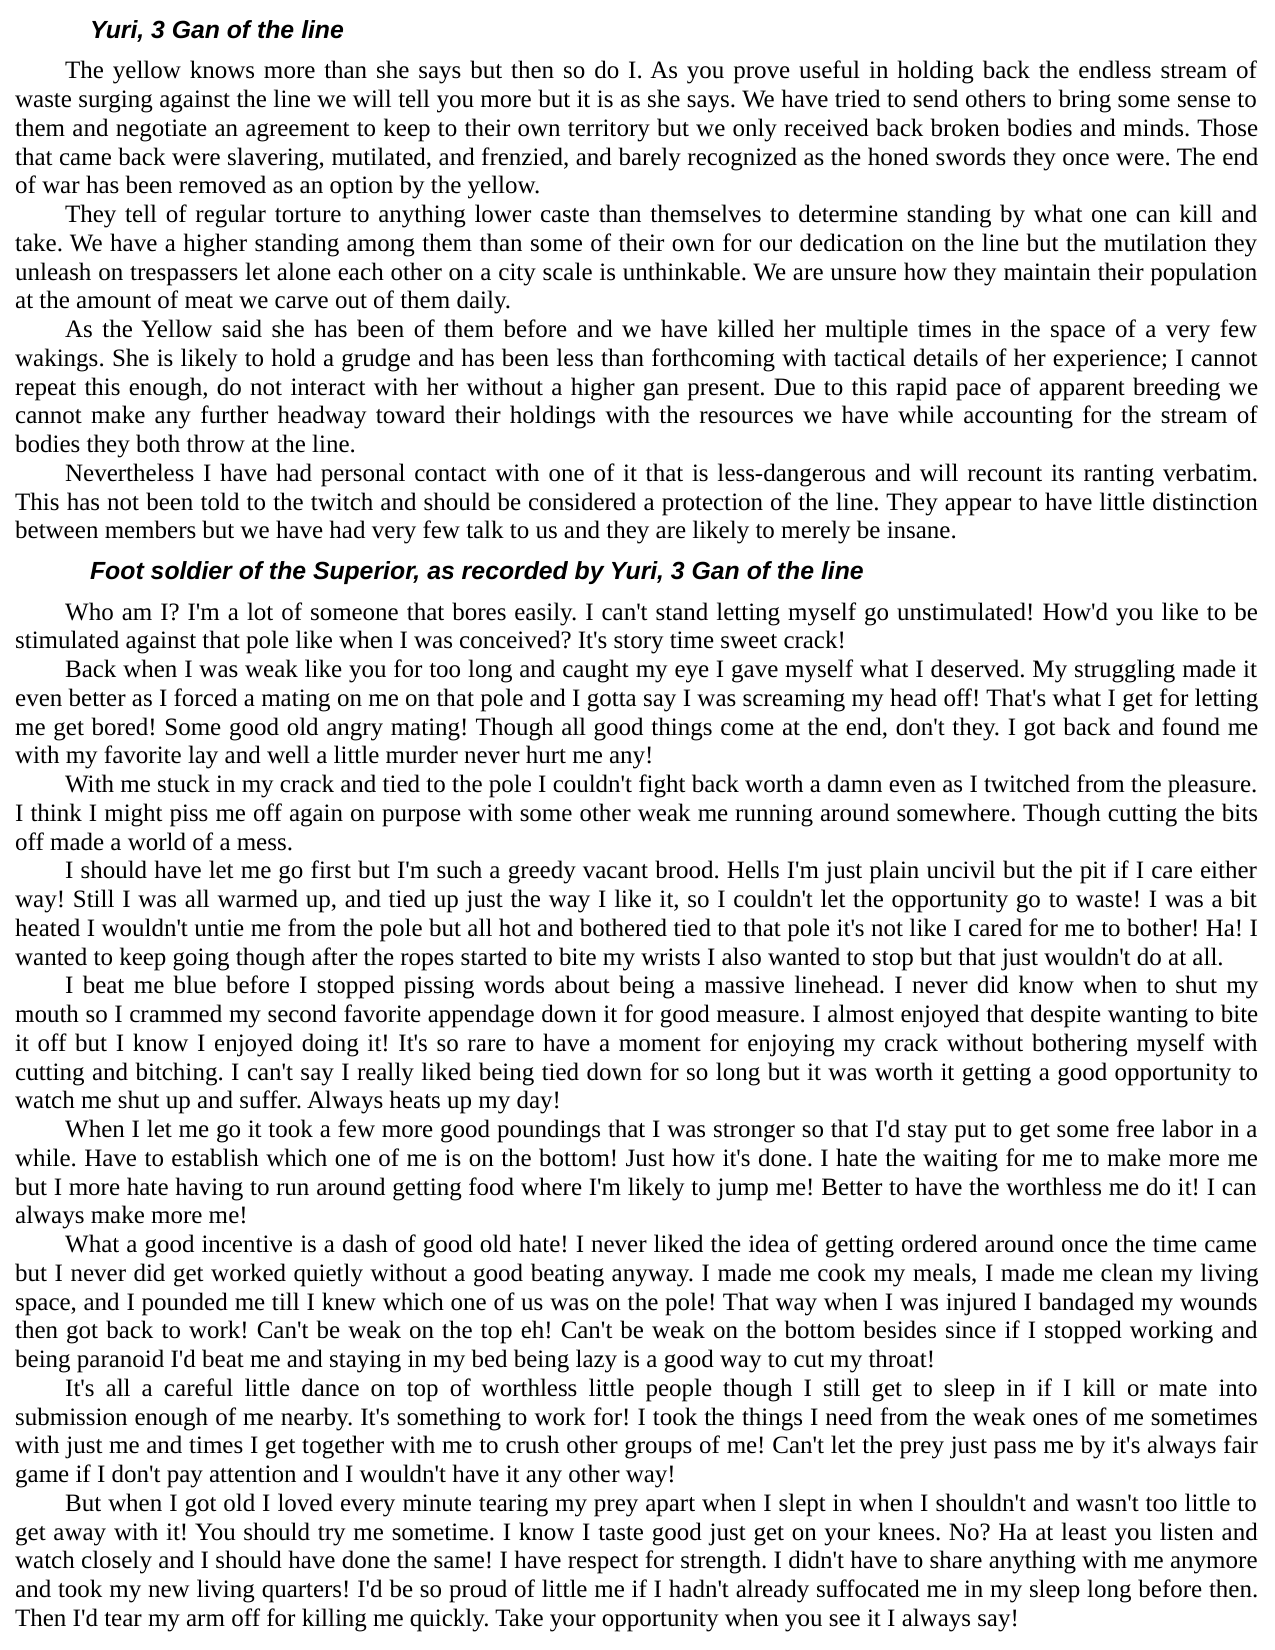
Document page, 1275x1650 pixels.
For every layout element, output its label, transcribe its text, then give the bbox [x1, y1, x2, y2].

text Who am I? I'm a lot of someone that bores easily. I can't stand letting myself go unstimulated! How'd you like to be stimulated against that pole like when I was conceived? It's story time sweet crack! [15, 597, 1260, 654]
text Nevertheless I have had personal contact with one of it that is less-dangerous and will recount its ranting verbatim. This has not been told to the twitch and should be considered a protection of the line. They appear to have little distinction between members but we have had very few talk to us and they are likely to merely be insane. [15, 458, 1260, 544]
text What a good incentive is a dash of good old hate! I never liked the idea of getting ordered around once the time came but I never did get worked quietly without a good beating anyway. I made me cook my meals, I made me clean my living space, and I pounded me till I knew which one of us was on the pole! That way when I was injured I bandaged my wounds then got back to work! Can't be weak on the top eh! Can't be weak on the bottom besides since if I stopped working and being paranoid I'd beat me and staying in my bed being lazy is a good way to cut my throat! [15, 1229, 1260, 1373]
text I should have let me go first but I'm such a greedy vacant brood. Hells I'm just plain uncivil but the pit if I care either way! Still I was all warmed up, and tied up just the way I like it, so I couldn't let the opportunity go to waste! I was a bit heated I wouldn't untie me from the pole but all hot and bothered tied to that pole it's not like I cared for me to bother! Ha! I wanted to keep going though after the ropes started to bite my wrists I also wanted to stop but that just wouldn't do at all. [15, 856, 1260, 971]
text When I let me go it took a few more good poundings that I was stronger so that I'd stay put to get some free labor in a while. Have to establish which one of me is on the bottom! Just how it's done. I hate the waiting for me to make more me but I more hate having to run around getting food where I'm likely to jump me! Better to have the worthless me do it! I can always make more me! [15, 1114, 1260, 1229]
text It's all a careful little dance on top of worthless little people though I still get to sleep in if I kill or mate into submission enough of me nearby. It's something to work for! I took the things I need from the weak ones of me sometimes with just me and times I get together with me to crush other groups of me! Can't let the prey just pass me by it's always fair game if I don't pay attention and I wouldn't have it any other way! [15, 1373, 1260, 1488]
text As the Yellow said she has been of them before and we have killed her multiple times in the space of a very few wakings. She is likely to hold a grudge and has been less than forthcoming with tactical details of her experience; I cannot repeat this enough, do not interact with her without a higher gan present. Due to this rapid pace of apparent breeding we cannot make any further headway toward their holdings with the resources we have while accounting for the stream of bodies they both throw at the line. [15, 314, 1260, 458]
text I beat me blue before I stopped pissing words about being a massive linehead. I never did know when to shut my mouth so I crammed my second favorite appendage down it for good measure. I almost enjoyed that despite wanting to bite it off but I know I enjoyed doing it! It's so rare to have a moment for enjoying my crack without bothering myself with cutting and bitching. I can't say I really liked being tied down for so long but it was worth it getting a good opportunity to watch me shut up and suffer. Always heats up my day! [15, 971, 1260, 1114]
text With me stuck in my crack and tied to the pole I couldn't fight back worth a damn even as I twitched from the pleasure. I think I might piss me off again on purpose with some other weak me running around somewhere. Though cutting the bits off made a world of a mess. [15, 769, 1260, 856]
subtitle Yuri, 3 Gan of the line [90, 15, 1260, 43]
subtitle Foot soldier of the Superior, as recorded by Yuri, 3 Gan of the line [90, 556, 1260, 585]
text Back when I was weak like you for too long and caught my eye I gave myself what I deserved. My struggling made it even better as I forced a mating on me on that pole and I gotta say I was screaming my head off! That's what I get for letting me get bored! Some good old angry mating! Though all good things come at the end, don't they. I got back and found me with my favorite lay and well a little murder never hurt me any! [15, 654, 1260, 769]
text But when I got old I loved every minute tearing my prey apart when I slept in when I shouldn't and wasn't too little to get away with it! You should try me sometime. I know I taste good just get on your knees. No? Ha at least you listen and watch closely and I should have done the same! I have respect for strength. I didn't have to share anything with me anymore and took my new living quarters! I'd be so proud of little me if I hadn't already suffocated me in my sleep long before then. Then I'd tear my arm off for killing me quickly. Take your opportunity when you see it I always say! [15, 1488, 1260, 1632]
text The yellow knows more than she says but then so do I. As you prove useful in holding back the endless stream of waste surging against the line we will tell you more but it is as she says. We have tried to send others to bring some sense to them and negotiate an agreement to keep to their own territory but we only received back broken bodies and minds. Those that came back were slavering, mutilated, and frenzied, and barely recognized as the honed swords they once were. The end of war has been removed as an option by the yellow. [15, 56, 1260, 199]
text They tell of regular torture to anything lower caste than themselves to determine standing by what one can kill and take. We have a higher standing among them than some of their own for our dedication on the line but the mutilation they unleash on trespassers let alone each other on a city scale is unthinkable. We are unsure how they maintain their population at the amount of meat we carve out of them daily. [15, 199, 1260, 314]
